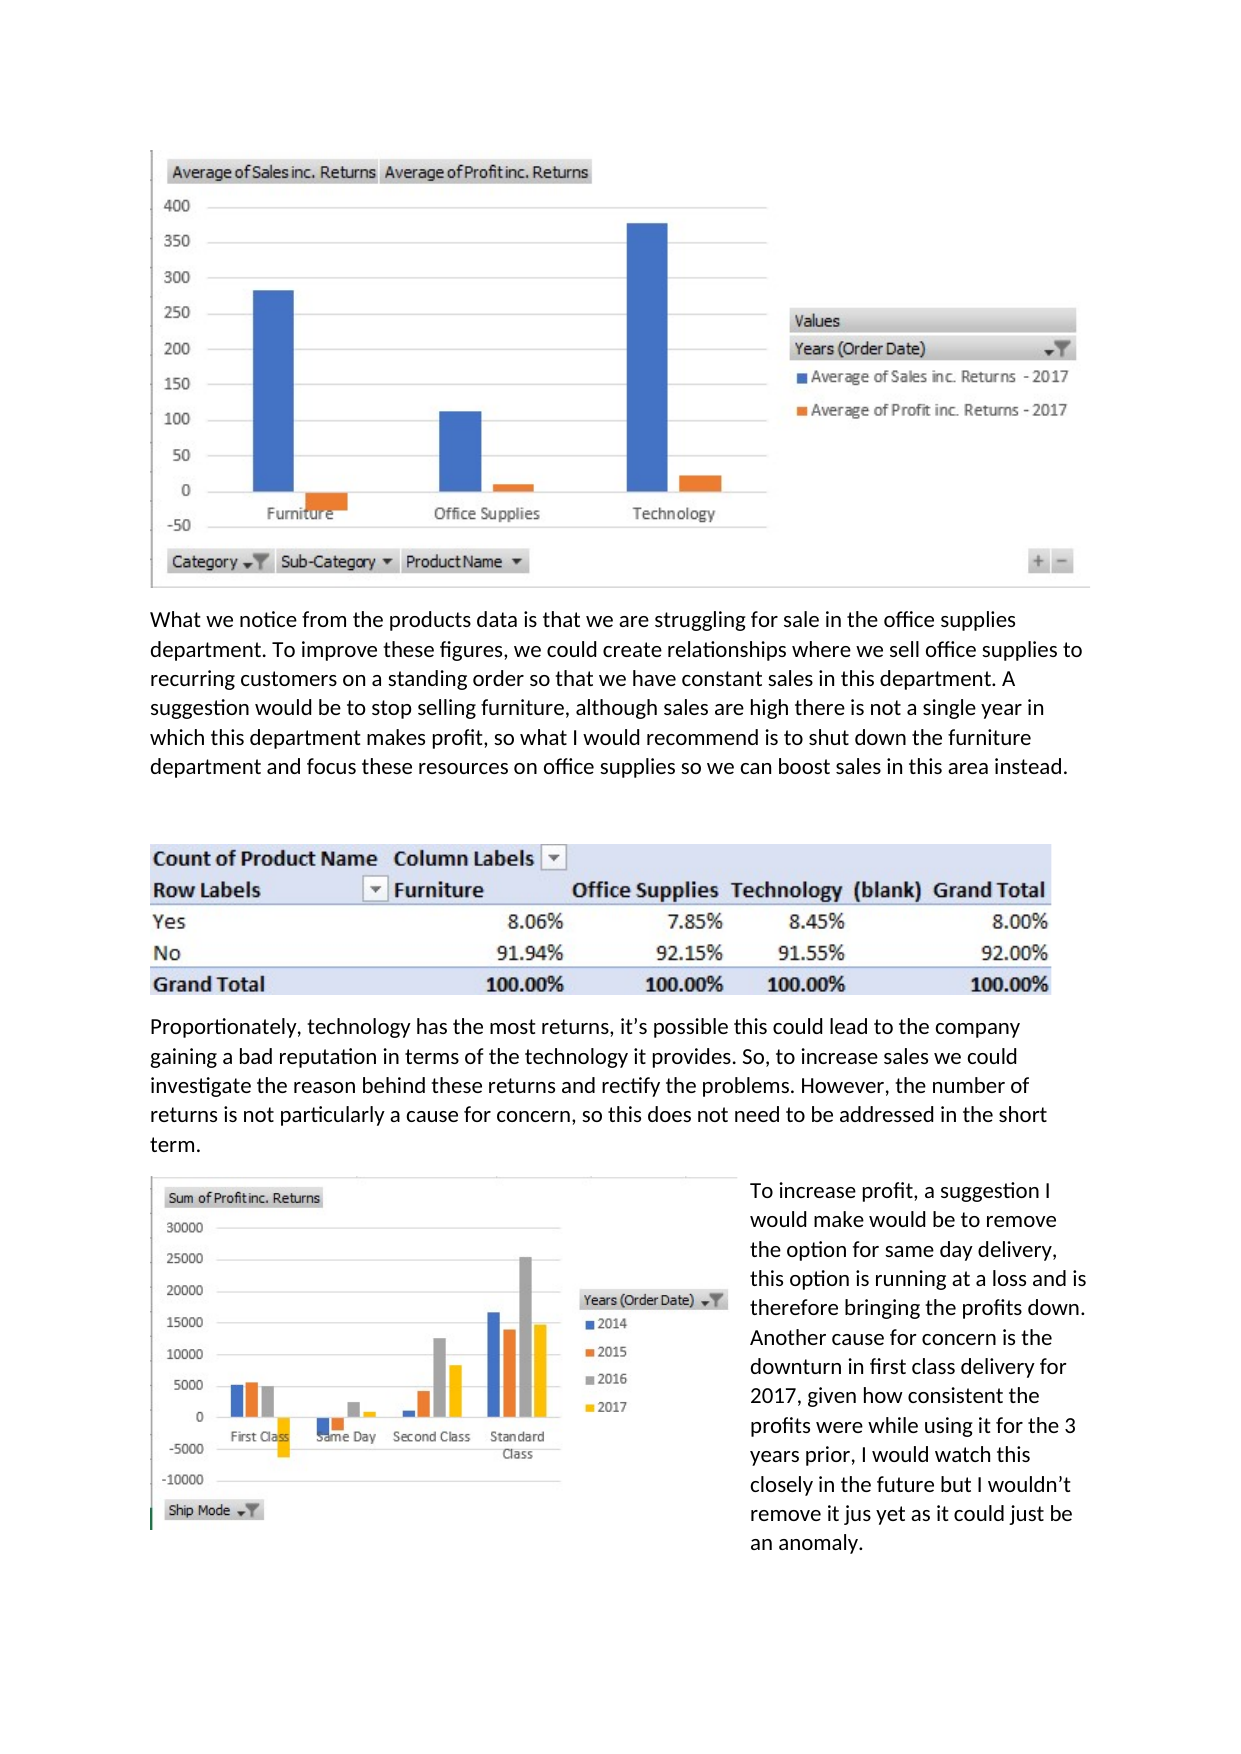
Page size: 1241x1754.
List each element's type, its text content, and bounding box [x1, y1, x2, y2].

text Proportionately, technology has the most returns, it’s possible this could lead to the company gaining a bad reputation in terms of the technology it provides. So, to increase sales we could investigate the reason behind these returns and rectify the problems. However, the number of returns is not particularly a cause for concern, so this does not need to be addressed in the short term. [150, 1012, 1090, 1158]
text What we notice from the products data is that we are struggling for sale in the office supplies department. To improve these figures, we could create relationships where we sell office supplies to recurring customers on a standing order so that we have constant sales in this department. A suggestion would be to stop selling furniture, although sales are high there is not a single year in which this department makes profit, so what I would recommend is to shut down the furniture department and focus these resources on office supplies so we can boost sales in this area instead. [150, 605, 1090, 780]
text To increase profit, a suggestion I would make would be to remove the option for same day delivery, this option is running at a loss and is therefore bringing the profits down. Another cause for concern is the downturn in first class delivery for 2017, given how consistent the profits were while using it for the 3 years prior, I would watch this closely in the future but I wouldn’t remove it jus yet as it could just be an anomaly. [750, 1176, 1090, 1556]
